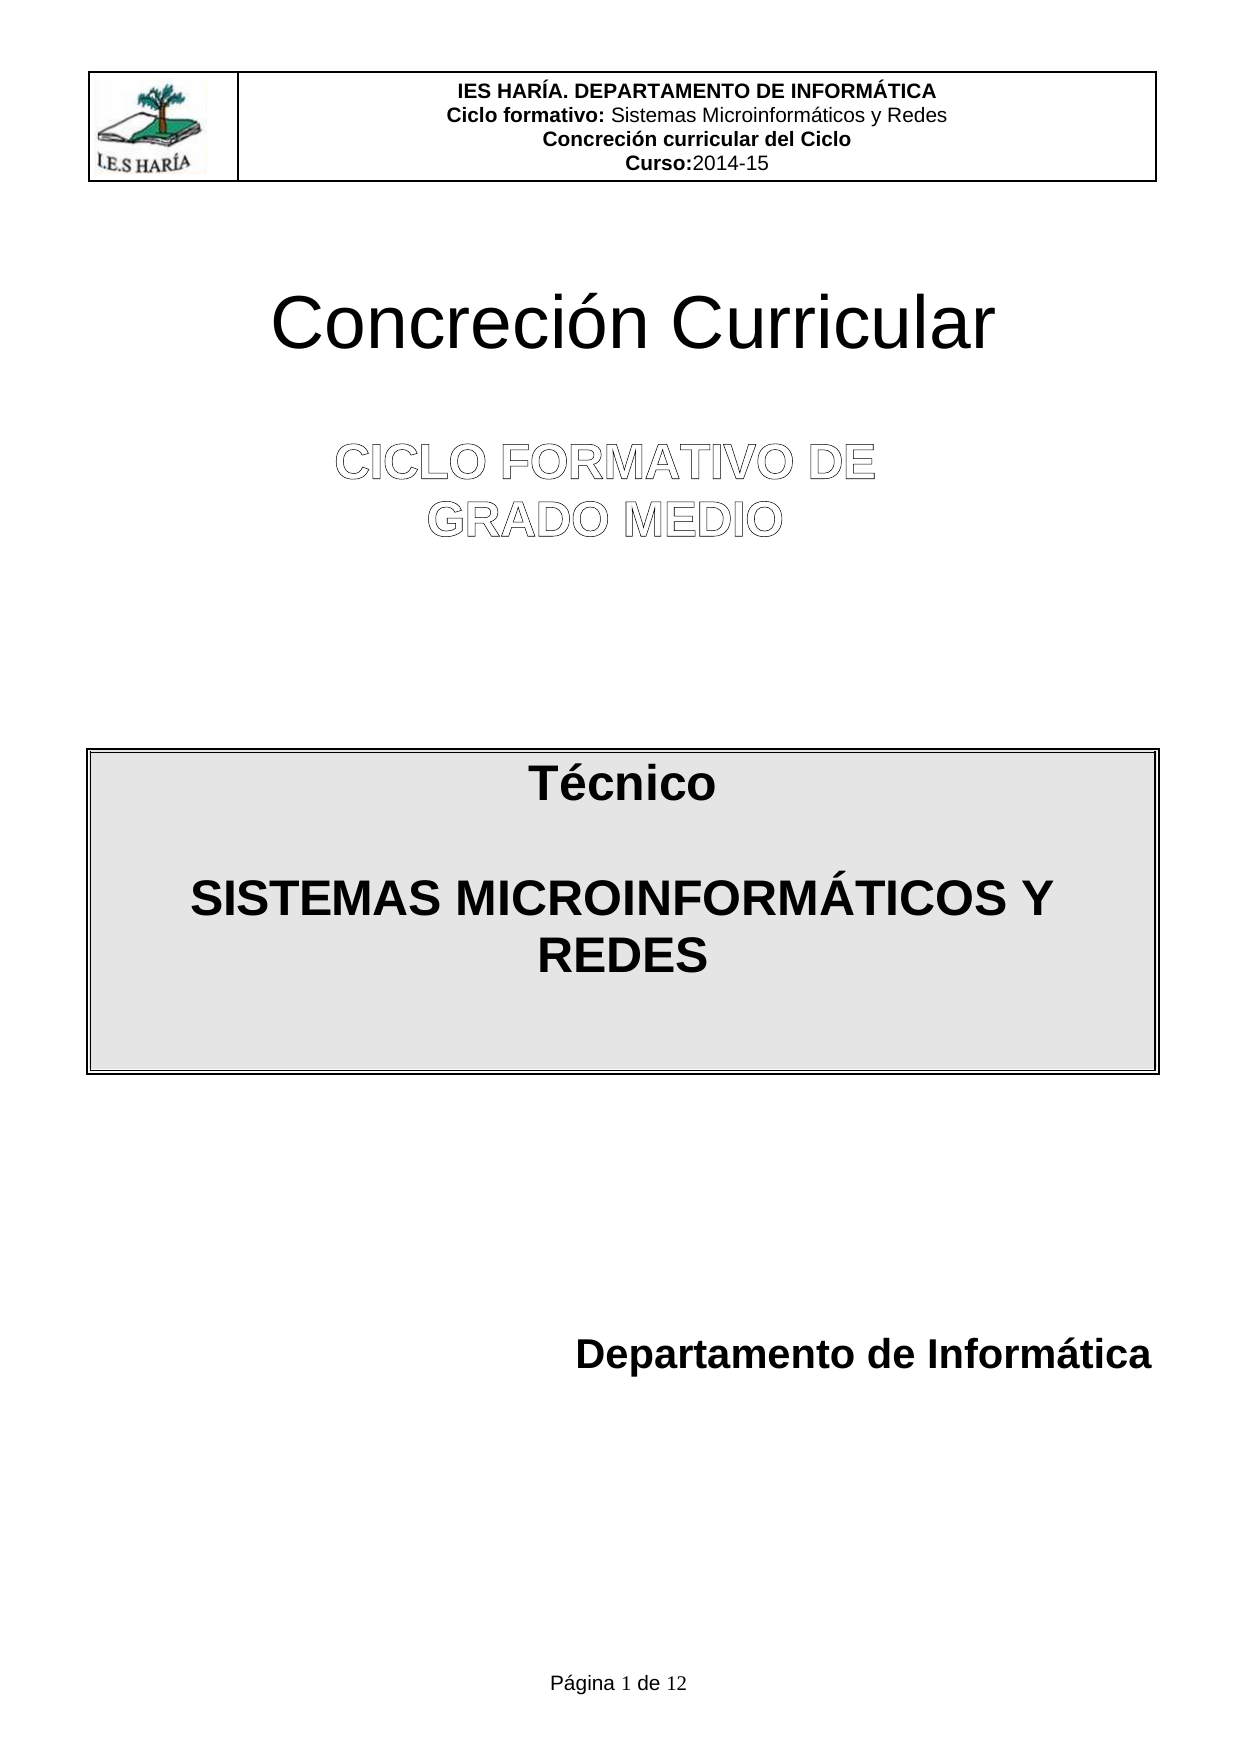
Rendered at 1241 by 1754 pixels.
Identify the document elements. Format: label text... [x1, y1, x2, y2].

text GRADO MEDIO [89, 489, 1122, 547]
text Departamento de Informática [89, 1329, 1152, 1377]
text CICLO FORMATIVO DE [89, 432, 1122, 489]
table_header Técnico SISTEMAS MICROINFORMÁTICOS Y REDES [91, 753, 1154, 1069]
picture [94, 78, 207, 174]
text Concreción Curricular [115, 278, 1152, 364]
